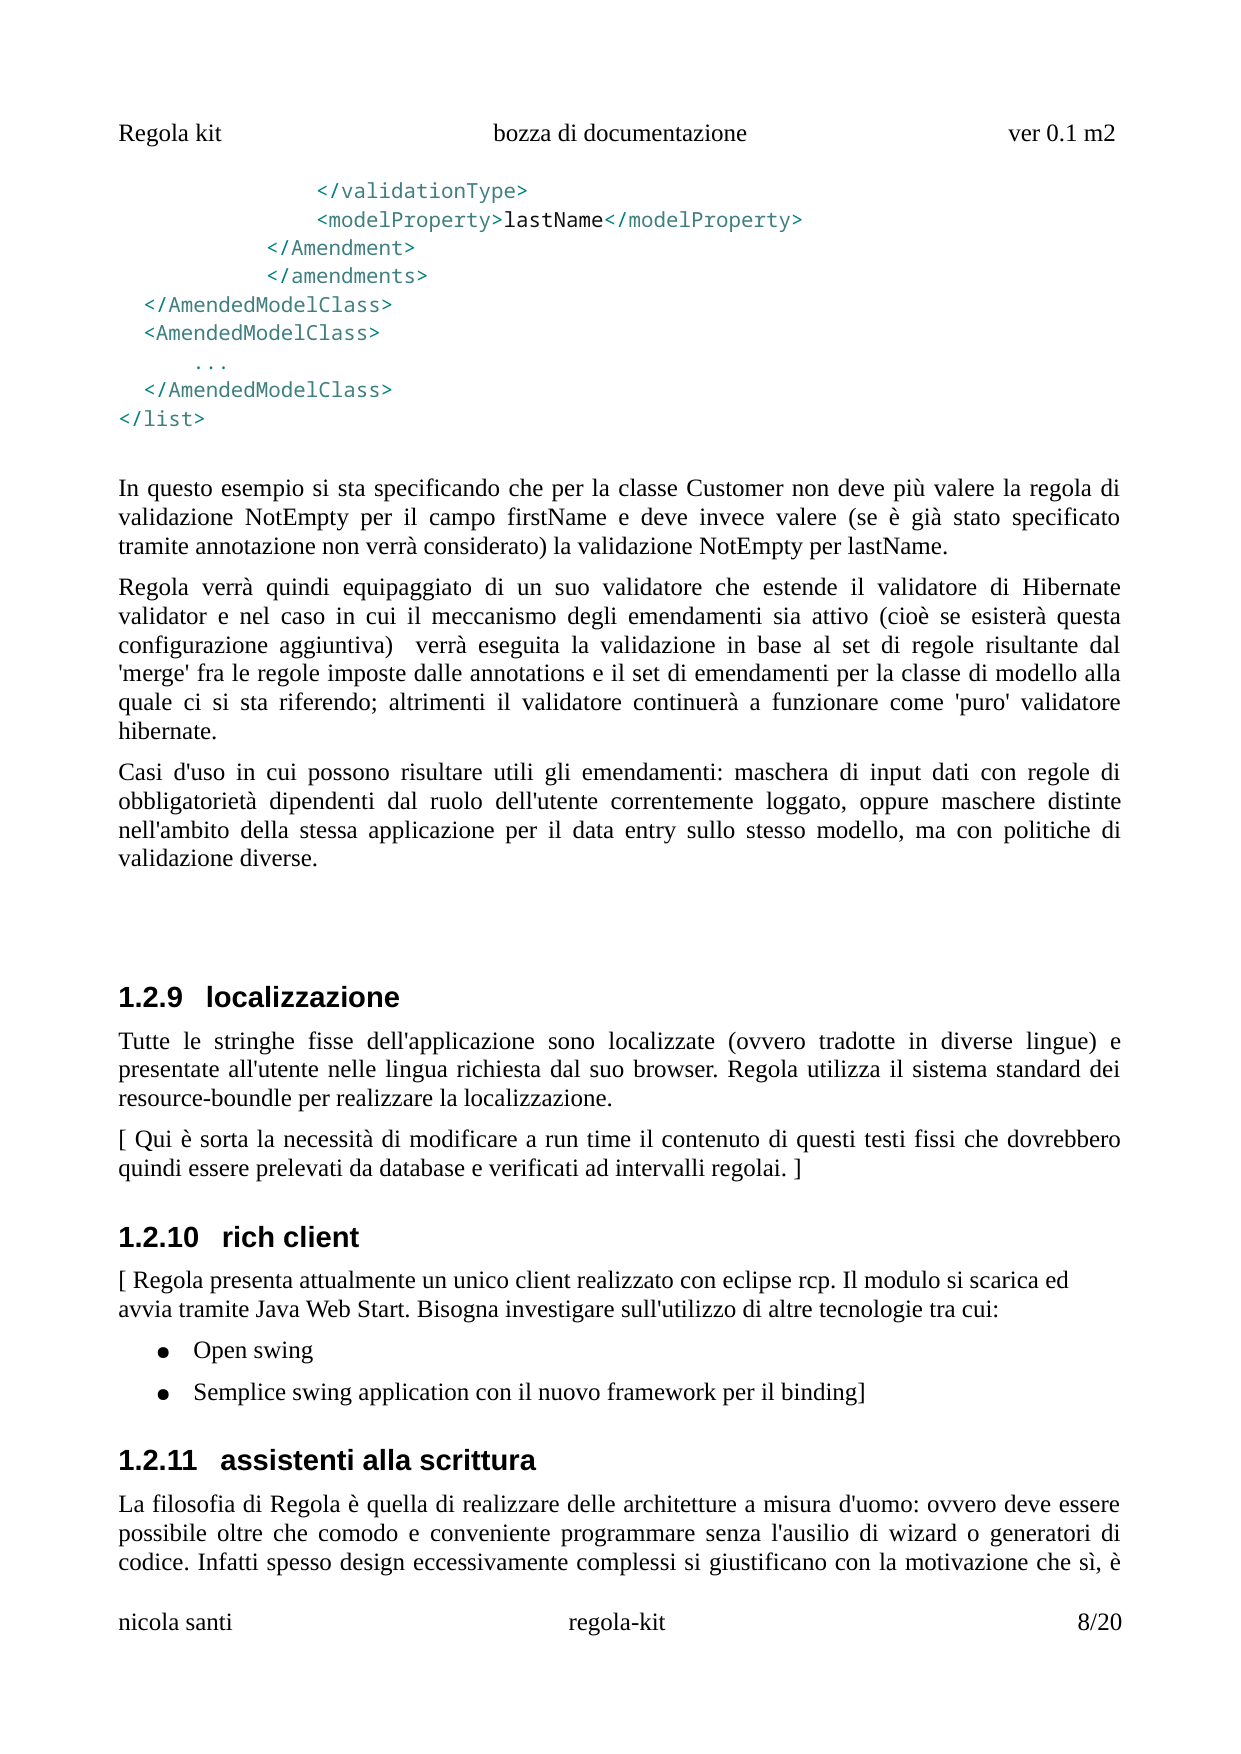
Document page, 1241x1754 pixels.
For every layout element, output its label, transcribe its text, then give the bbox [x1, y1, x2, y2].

subtitle assistenti alla scrittura [118, 1443, 1122, 1477]
text </amendments> [118, 262, 1122, 290]
text </AmendedModelClass> [118, 290, 1122, 318]
text La filosofia di Regola è quella di realizzare delle architetture a misura d'uomo: ovvero deve essere possibile oltre che comodo e conveniente programmare senza l'ausilio di wizard o generatori di codice. Infatti spesso design eccessivamente complessi si giustificano con la motivazione che sì, è [118, 1489, 1122, 1575]
text Casi d'uso in cui possono risultare utili gli emendamenti: maschera di input dati con regole di obbligatorietà dipendenti dal ruolo dell'utente correntemente loggato, oppure maschere distinte nell'ambito della stessa applicazione per il data entry sullo stesso modello, ma con politiche di validazione diverse. [118, 757, 1122, 872]
text [ Regola presenta attualmente un unico client realizzato con eclipse rcp. Il modulo si scarica ed avvia tramite Java Web Start. Bisogna investigare sull'utilizzo di altre tecnologie tra cui: [118, 1266, 1122, 1323]
list Open swing [156, 1336, 1122, 1364]
text </Amendment> [118, 233, 1122, 262]
text Tutte le stringhe fisse dell'applicazione sono localizzate (ovvero tradotte in diverse lingue) e presentate all'utente nelle lingua richiesta dal suo browser. Regola utilizza il sistema standard dei resource-boundle per realizzare la localizzazione. [118, 1026, 1122, 1112]
text <AmendedModelClass> [118, 318, 1122, 347]
subtitle rich client [118, 1219, 1122, 1253]
text </AmendedModelClass> [118, 375, 1122, 404]
text </list> [118, 404, 1122, 432]
list Semplice swing application con il nuovo framework per il binding] [156, 1377, 1122, 1406]
text Regola verrà quindi equipaggiato di un suo validatore che estende il validatore di Hibernate validator e nel caso in cui il meccanismo degli emendamenti sia attivo (cioè se esisterà questa configurazione aggiuntiva) verrà eseguita la validazione in base al set di regole risultante dal 'merge' fra le regole imposte dalle annotations e il set di emendamenti per la classe di modello alla quale ci si sta riferendo; altrimenti il validatore continuerà a funzionare come 'puro' validatore hibernate. [118, 572, 1122, 745]
text </validationType> [118, 176, 1122, 205]
text <modelProperty>lastName</modelProperty> [118, 205, 1122, 233]
text [ Qui è sorta la necessità di modificare a run time il contenuto di questi testi fissi che dovrebbero quindi essere prelevati da database e verificati ad intervalli regolai. ] [118, 1124, 1122, 1182]
subtitle localizzazione [118, 980, 1122, 1013]
text ... [118, 347, 1122, 375]
text In questo esempio si sta specificando che per la classe Customer non deve più valere la regola di validazione NotEmpty per il campo firstName e deve invece valere (se è già stato specificato tramite annotazione non verrà considerato) la validazione NotEmpty per lastName. [118, 473, 1122, 560]
